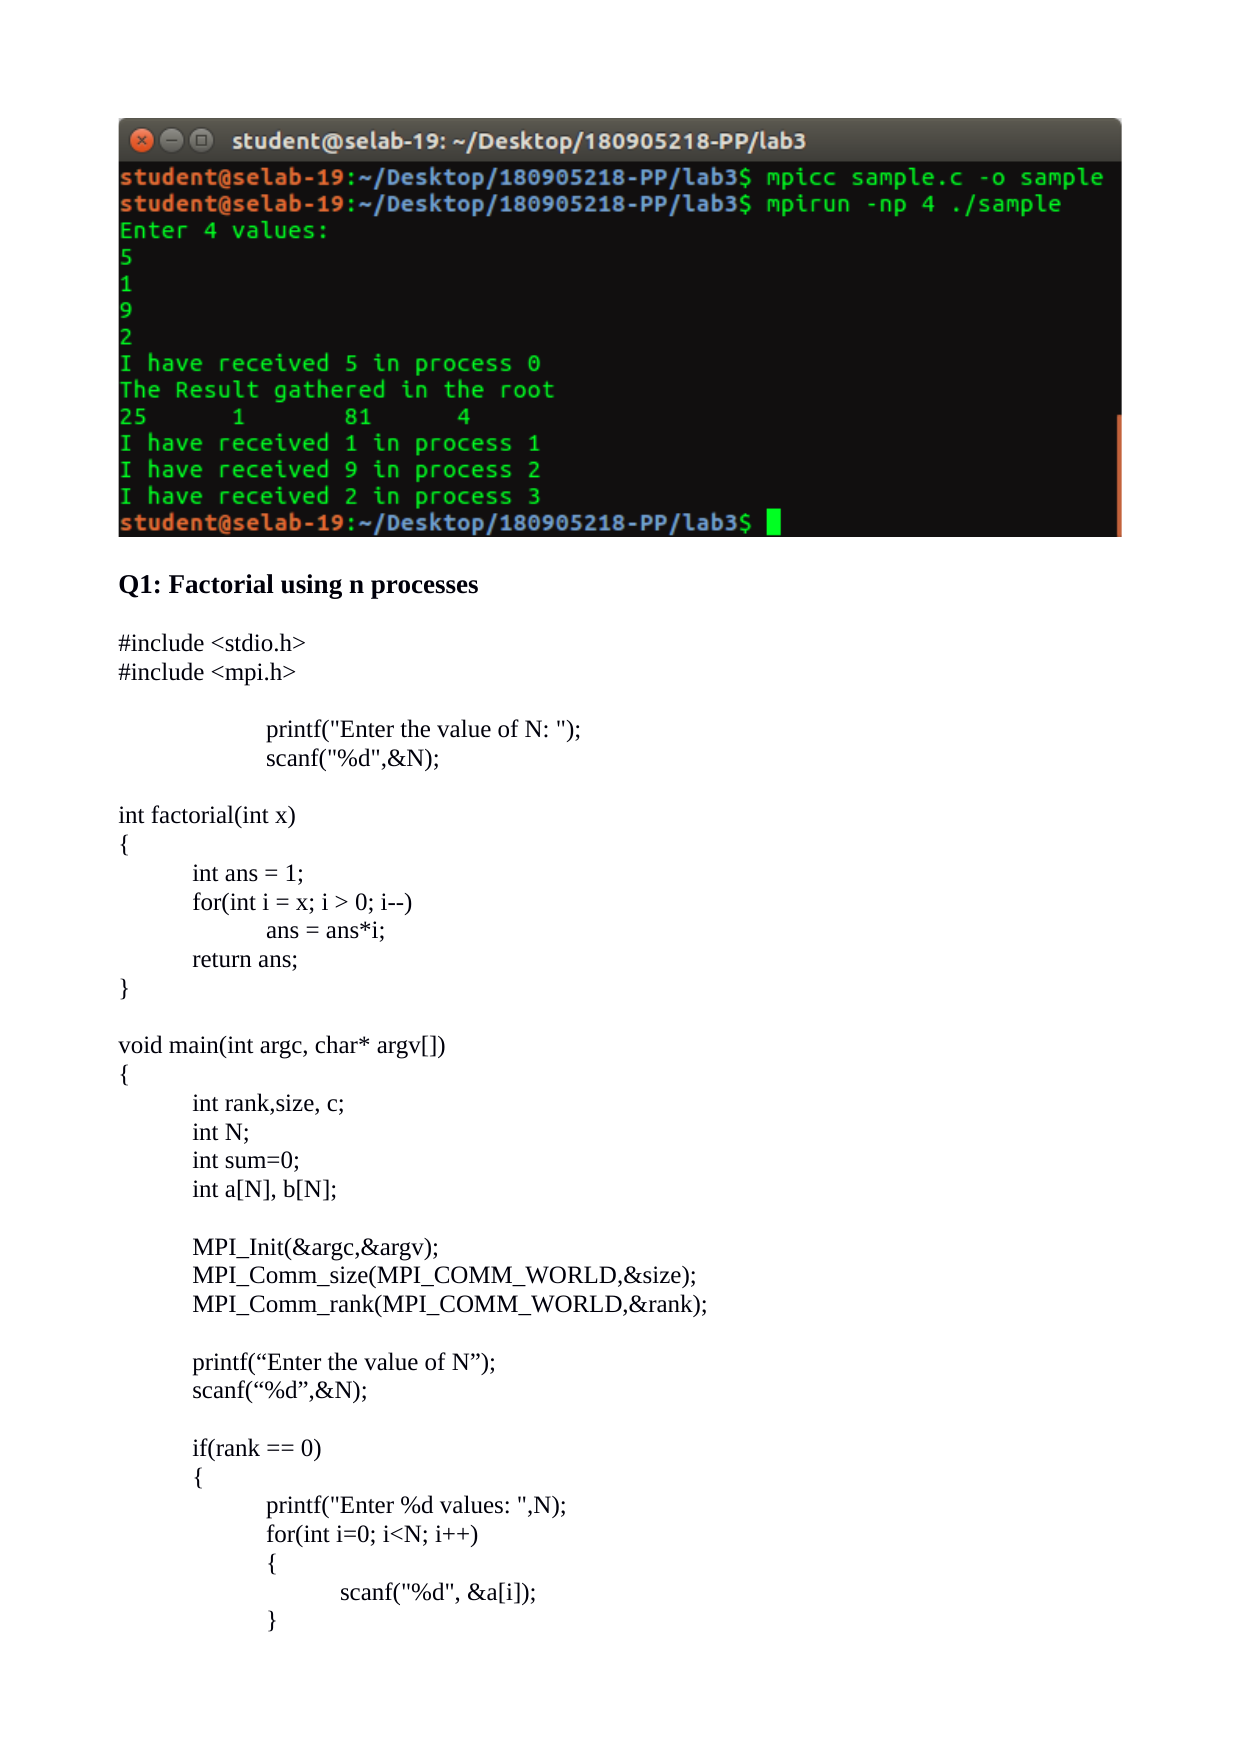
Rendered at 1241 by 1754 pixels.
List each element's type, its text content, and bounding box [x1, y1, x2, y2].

text scanf(“%d”,&N); [118, 1375, 1122, 1404]
text if(rank == 0) [118, 1433, 1122, 1462]
text int sum=0; [118, 1145, 1122, 1174]
picture [118, 118, 1122, 537]
text printf(“Enter the value of N”); [118, 1347, 1122, 1375]
text MPI_Comm_size(MPI_COMM_WORLD,&size); [118, 1260, 1122, 1289]
text int a[N], b[N]; [118, 1174, 1122, 1203]
text scanf("%d",&N); [118, 743, 1122, 772]
text Q1: Factorial using n processes [118, 568, 1122, 599]
text void main(int argc, char* argv[]) [118, 1030, 1122, 1059]
text MPI_Init(&argc,&argv); [118, 1232, 1122, 1260]
text printf("Enter %d values: ",N); [118, 1490, 1122, 1519]
text { [118, 1548, 1122, 1577]
text for(int i=0; i<N; i++) [118, 1519, 1122, 1548]
text } [118, 973, 1122, 1002]
text { [118, 1462, 1122, 1490]
text { [118, 829, 1122, 858]
text MPI_Comm_rank(MPI_COMM_WORLD,&rank); [118, 1289, 1122, 1318]
text #include <mpi.h> [118, 657, 1122, 685]
text int N; [118, 1117, 1122, 1145]
text ans = ans*i; [118, 915, 1122, 944]
text int ans = 1; [118, 858, 1122, 887]
text for(int i = x; i > 0; i--) [118, 887, 1122, 915]
text return ans; [118, 944, 1122, 973]
text int factorial(int x) [118, 800, 1122, 829]
text int rank,size, c; [118, 1088, 1122, 1117]
text { [118, 1059, 1122, 1088]
text printf("Enter the value of N: "); [118, 714, 1122, 743]
text scanf("%d", &a[i]); [118, 1577, 1122, 1605]
text } [118, 1605, 1122, 1634]
text #include <stdio.h> [118, 628, 1122, 657]
